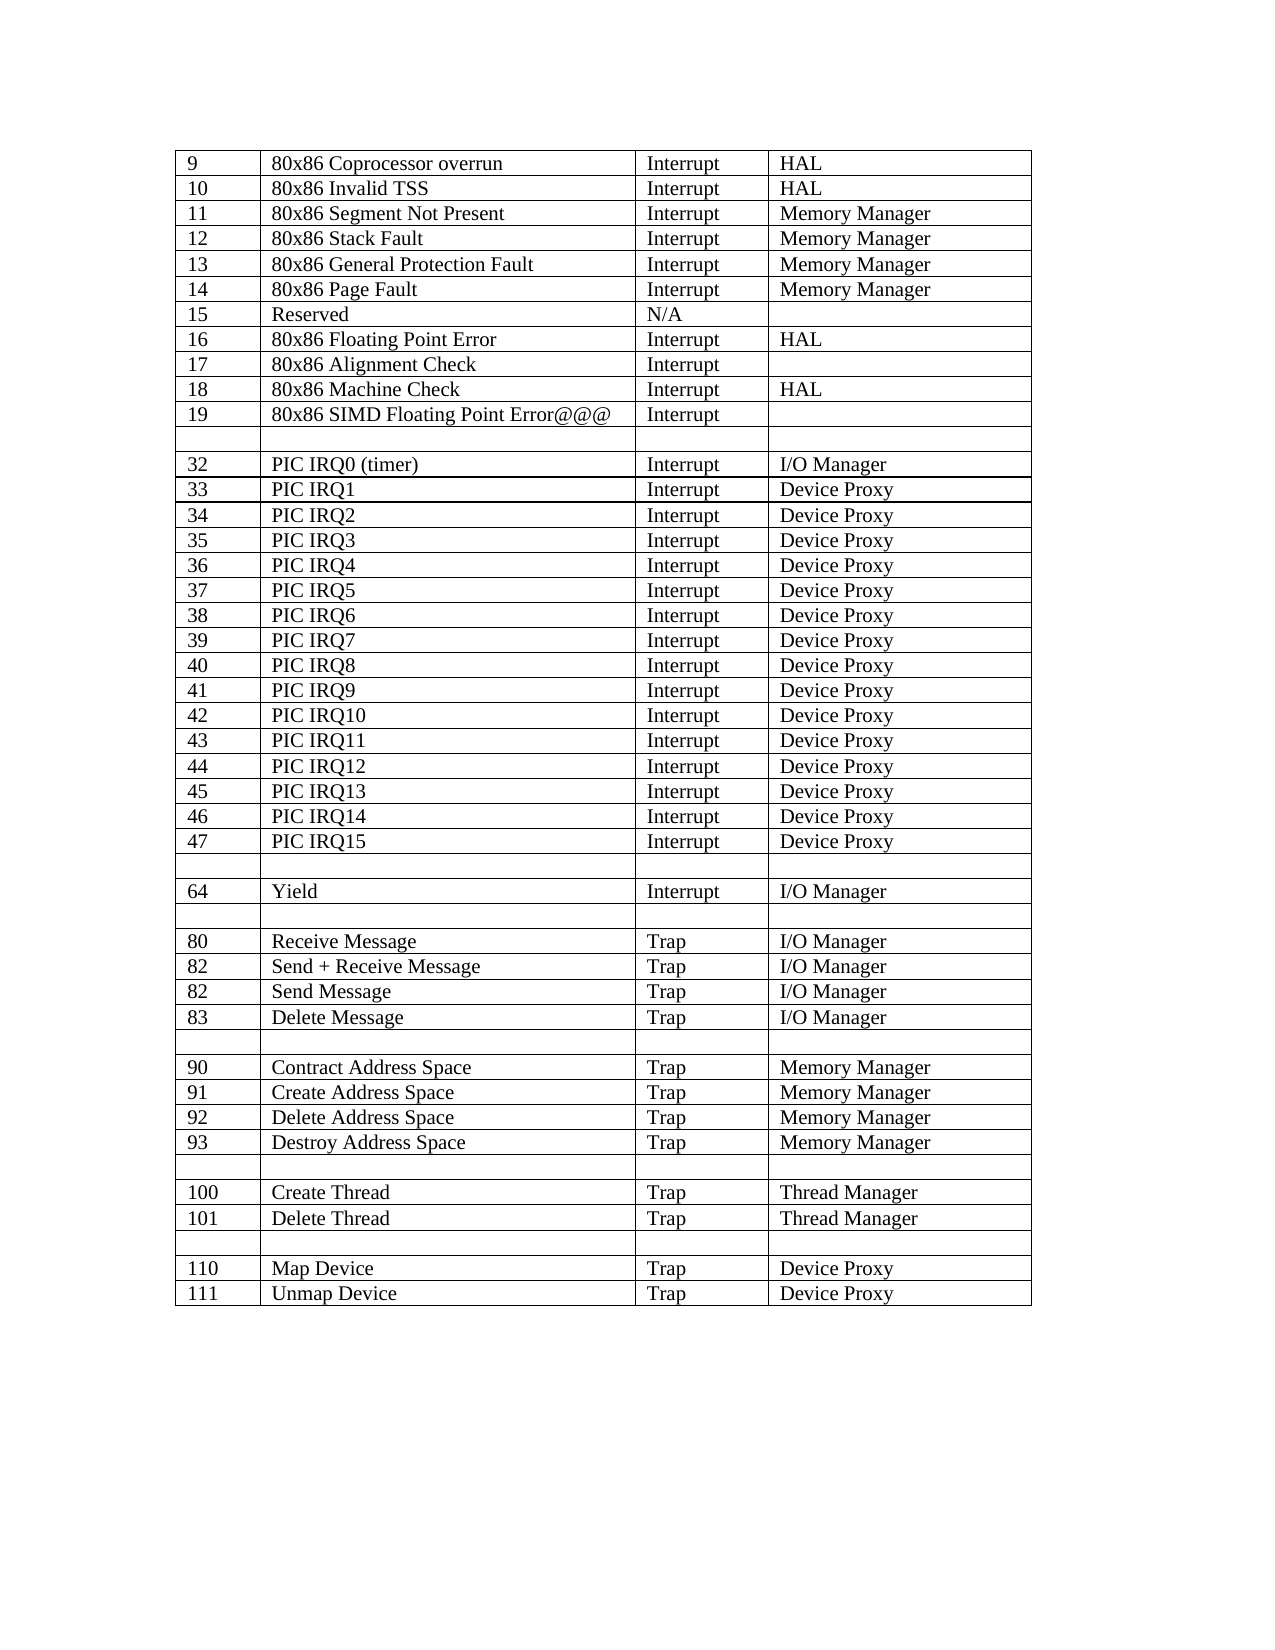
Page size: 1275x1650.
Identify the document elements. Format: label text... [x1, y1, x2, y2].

table_cell 80 [176, 929, 260, 953]
table_cell Interrupt [636, 653, 768, 677]
table_cell [636, 1155, 768, 1179]
table_cell Device Proxy [769, 653, 1031, 677]
table_cell Memory Manager [769, 1055, 1031, 1079]
table_cell Trap [636, 1256, 768, 1280]
table_cell 80x86 SIMD Floating Point Error@@@ [261, 402, 635, 426]
table_cell Interrupt [636, 678, 768, 702]
table_cell Memory Manager [769, 1105, 1031, 1129]
table_cell 9 [176, 151, 260, 175]
table_cell Interrupt [636, 503, 768, 527]
table_cell 14 [176, 277, 260, 301]
table_cell Device Proxy [769, 678, 1031, 702]
table_cell I/O Manager [769, 929, 1031, 953]
table_cell Delete Address Space [261, 1105, 635, 1129]
table_cell Interrupt [636, 603, 768, 627]
table_cell 80x86 Machine Check [261, 377, 635, 401]
table_cell [769, 1030, 1031, 1054]
table_cell Device Proxy [769, 578, 1031, 602]
table_cell I/O Manager [769, 980, 1031, 1003]
table_cell 38 [176, 603, 260, 627]
table_cell [261, 1030, 635, 1054]
table_cell 16 [176, 327, 260, 351]
table_cell Trap [636, 954, 768, 978]
table_cell Memory Manager [769, 277, 1031, 301]
table_cell Reserved [261, 302, 635, 326]
table_cell Contract Address Space [261, 1055, 635, 1079]
table_cell [769, 904, 1031, 928]
table_cell 35 [176, 528, 260, 552]
table_cell Memory Manager [769, 1080, 1031, 1104]
table_cell Send Message [261, 980, 635, 1003]
table_cell PIC IRQ12 [261, 754, 635, 778]
table_cell PIC IRQ9 [261, 678, 635, 702]
table_cell 93 [176, 1130, 260, 1154]
table_cell Device Proxy [769, 1281, 1031, 1305]
table_cell 92 [176, 1105, 260, 1129]
table_cell [176, 904, 260, 928]
table_cell 43 [176, 729, 260, 752]
table_cell Interrupt [636, 327, 768, 351]
table_cell 110 [176, 1256, 260, 1280]
table_cell 15 [176, 302, 260, 326]
table_cell HAL [769, 151, 1031, 175]
table_cell Trap [636, 980, 768, 1003]
table_cell Device Proxy [769, 1256, 1031, 1280]
table_cell I/O Manager [769, 879, 1031, 903]
table_cell 80x86 Segment Not Present [261, 201, 635, 225]
table_cell Map Device [261, 1256, 635, 1280]
table_cell Yield [261, 879, 635, 903]
table_cell 37 [176, 578, 260, 602]
table_cell 18 [176, 377, 260, 401]
table_cell N/A [636, 302, 768, 326]
table_cell Device Proxy [769, 754, 1031, 778]
table_cell 39 [176, 628, 260, 652]
table_cell Trap [636, 1205, 768, 1229]
table_cell 80x86 Invalid TSS [261, 176, 635, 200]
table_cell 41 [176, 678, 260, 702]
table_cell [769, 854, 1031, 878]
table_cell 46 [176, 804, 260, 828]
table_cell Memory Manager [769, 251, 1031, 276]
table_cell 13 [176, 251, 260, 276]
table_cell [769, 352, 1031, 376]
table_cell [636, 1231, 768, 1254]
table_cell 11 [176, 201, 260, 225]
table_cell PIC IRQ1 [261, 478, 635, 501]
table_cell PIC IRQ14 [261, 804, 635, 828]
table_cell Device Proxy [769, 478, 1031, 501]
table_cell I/O Manager [769, 954, 1031, 978]
table_cell PIC IRQ11 [261, 729, 635, 752]
table_cell Trap [636, 1130, 768, 1154]
table_cell 12 [176, 226, 260, 250]
table_cell Destroy Address Space [261, 1130, 635, 1154]
table_cell Device Proxy [769, 804, 1031, 828]
table_cell Device Proxy [769, 703, 1031, 727]
table_cell Device Proxy [769, 729, 1031, 752]
table_cell HAL [769, 176, 1031, 200]
table_cell I/O Manager [769, 1005, 1031, 1029]
table_cell 44 [176, 754, 260, 778]
table_cell [636, 1030, 768, 1054]
table_cell PIC IRQ6 [261, 603, 635, 627]
table_cell [769, 427, 1031, 451]
table_cell Interrupt [636, 352, 768, 376]
table_cell [176, 1231, 260, 1254]
table_cell Trap [636, 1180, 768, 1204]
table_cell [261, 1155, 635, 1179]
table_cell 90 [176, 1055, 260, 1079]
table_cell PIC IRQ15 [261, 829, 635, 853]
table_cell Device Proxy [769, 528, 1031, 552]
table_cell Interrupt [636, 377, 768, 401]
table_cell Interrupt [636, 553, 768, 577]
table_cell Interrupt [636, 804, 768, 828]
table_cell 17 [176, 352, 260, 376]
table_cell [636, 904, 768, 928]
table_cell 80x86 Coprocessor overrun [261, 151, 635, 175]
table_cell Delete Thread [261, 1205, 635, 1229]
table_cell Unmap Device [261, 1281, 635, 1305]
table_cell 10 [176, 176, 260, 200]
table_cell [176, 854, 260, 878]
table_cell 32 [176, 452, 260, 476]
table_cell Interrupt [636, 277, 768, 301]
table_cell 83 [176, 1005, 260, 1029]
table_cell 40 [176, 653, 260, 677]
table_cell Device Proxy [769, 779, 1031, 803]
table_cell Device Proxy [769, 603, 1031, 627]
table_cell Interrupt [636, 452, 768, 476]
table_cell 45 [176, 779, 260, 803]
table_cell Trap [636, 1055, 768, 1079]
table_cell Interrupt [636, 578, 768, 602]
table_cell [176, 1155, 260, 1179]
table_cell [636, 854, 768, 878]
table_cell 80x86 General Protection Fault [261, 251, 635, 276]
table_cell Interrupt [636, 251, 768, 276]
table_cell 47 [176, 829, 260, 853]
table_cell Trap [636, 1281, 768, 1305]
table_cell Thread Manager [769, 1205, 1031, 1229]
table_cell 34 [176, 503, 260, 527]
table_cell [769, 302, 1031, 326]
table_cell 64 [176, 879, 260, 903]
table_cell Interrupt [636, 151, 768, 175]
table_cell PIC IRQ7 [261, 628, 635, 652]
table_cell 19 [176, 402, 260, 426]
table_cell Delete Message [261, 1005, 635, 1029]
table_cell Send + Receive Message [261, 954, 635, 978]
table_cell I/O Manager [769, 452, 1031, 476]
table_cell Memory Manager [769, 201, 1031, 225]
table_cell HAL [769, 377, 1031, 401]
table_cell Interrupt [636, 703, 768, 727]
table_cell Device Proxy [769, 829, 1031, 853]
table_cell Trap [636, 1005, 768, 1029]
table_cell [769, 1155, 1031, 1179]
table_cell 100 [176, 1180, 260, 1204]
table_cell 82 [176, 954, 260, 978]
table_cell Interrupt [636, 528, 768, 552]
table_cell 80x86 Page Fault [261, 277, 635, 301]
table_cell [769, 1231, 1031, 1254]
table_cell [261, 904, 635, 928]
table_cell Interrupt [636, 226, 768, 250]
table_cell PIC IRQ3 [261, 528, 635, 552]
table_cell Interrupt [636, 628, 768, 652]
table_cell [176, 1030, 260, 1054]
table_cell Device Proxy [769, 503, 1031, 527]
table_cell 111 [176, 1281, 260, 1305]
table_cell 42 [176, 703, 260, 727]
table_cell HAL [769, 327, 1031, 351]
table_cell Trap [636, 1105, 768, 1129]
table_cell PIC IRQ5 [261, 578, 635, 602]
table_cell Receive Message [261, 929, 635, 953]
table_cell [261, 427, 635, 451]
table_cell Create Thread [261, 1180, 635, 1204]
table_cell 80x86 Stack Fault [261, 226, 635, 250]
table_cell 80x86 Floating Point Error [261, 327, 635, 351]
table_cell Device Proxy [769, 553, 1031, 577]
table_cell 36 [176, 553, 260, 577]
table_cell Memory Manager [769, 226, 1031, 250]
table_cell Interrupt [636, 729, 768, 752]
table_cell [636, 427, 768, 451]
table_cell Trap [636, 1080, 768, 1104]
table_cell Trap [636, 929, 768, 953]
table_cell Interrupt [636, 201, 768, 225]
table_cell Interrupt [636, 754, 768, 778]
table_cell PIC IRQ2 [261, 503, 635, 527]
table_cell Interrupt [636, 779, 768, 803]
table_cell PIC IRQ10 [261, 703, 635, 727]
table_cell PIC IRQ8 [261, 653, 635, 677]
table_cell Device Proxy [769, 628, 1031, 652]
table_cell [769, 402, 1031, 426]
table_cell Memory Manager [769, 1130, 1031, 1154]
table_cell 91 [176, 1080, 260, 1104]
table_cell PIC IRQ4 [261, 553, 635, 577]
table_cell Interrupt [636, 176, 768, 200]
table_cell [176, 427, 260, 451]
table_cell [261, 1231, 635, 1254]
table_cell PIC IRQ0 (timer) [261, 452, 635, 476]
table_cell Create Address Space [261, 1080, 635, 1104]
table_cell Interrupt [636, 402, 768, 426]
table_cell Interrupt [636, 879, 768, 903]
table_cell 33 [176, 478, 260, 501]
table_cell PIC IRQ13 [261, 779, 635, 803]
table_cell Interrupt [636, 829, 768, 853]
table_cell 82 [176, 980, 260, 1003]
table_cell 80x86 Alignment Check [261, 352, 635, 376]
table_cell Thread Manager [769, 1180, 1031, 1204]
table_cell Interrupt [636, 478, 768, 501]
table_cell 101 [176, 1205, 260, 1229]
table_cell [261, 854, 635, 878]
